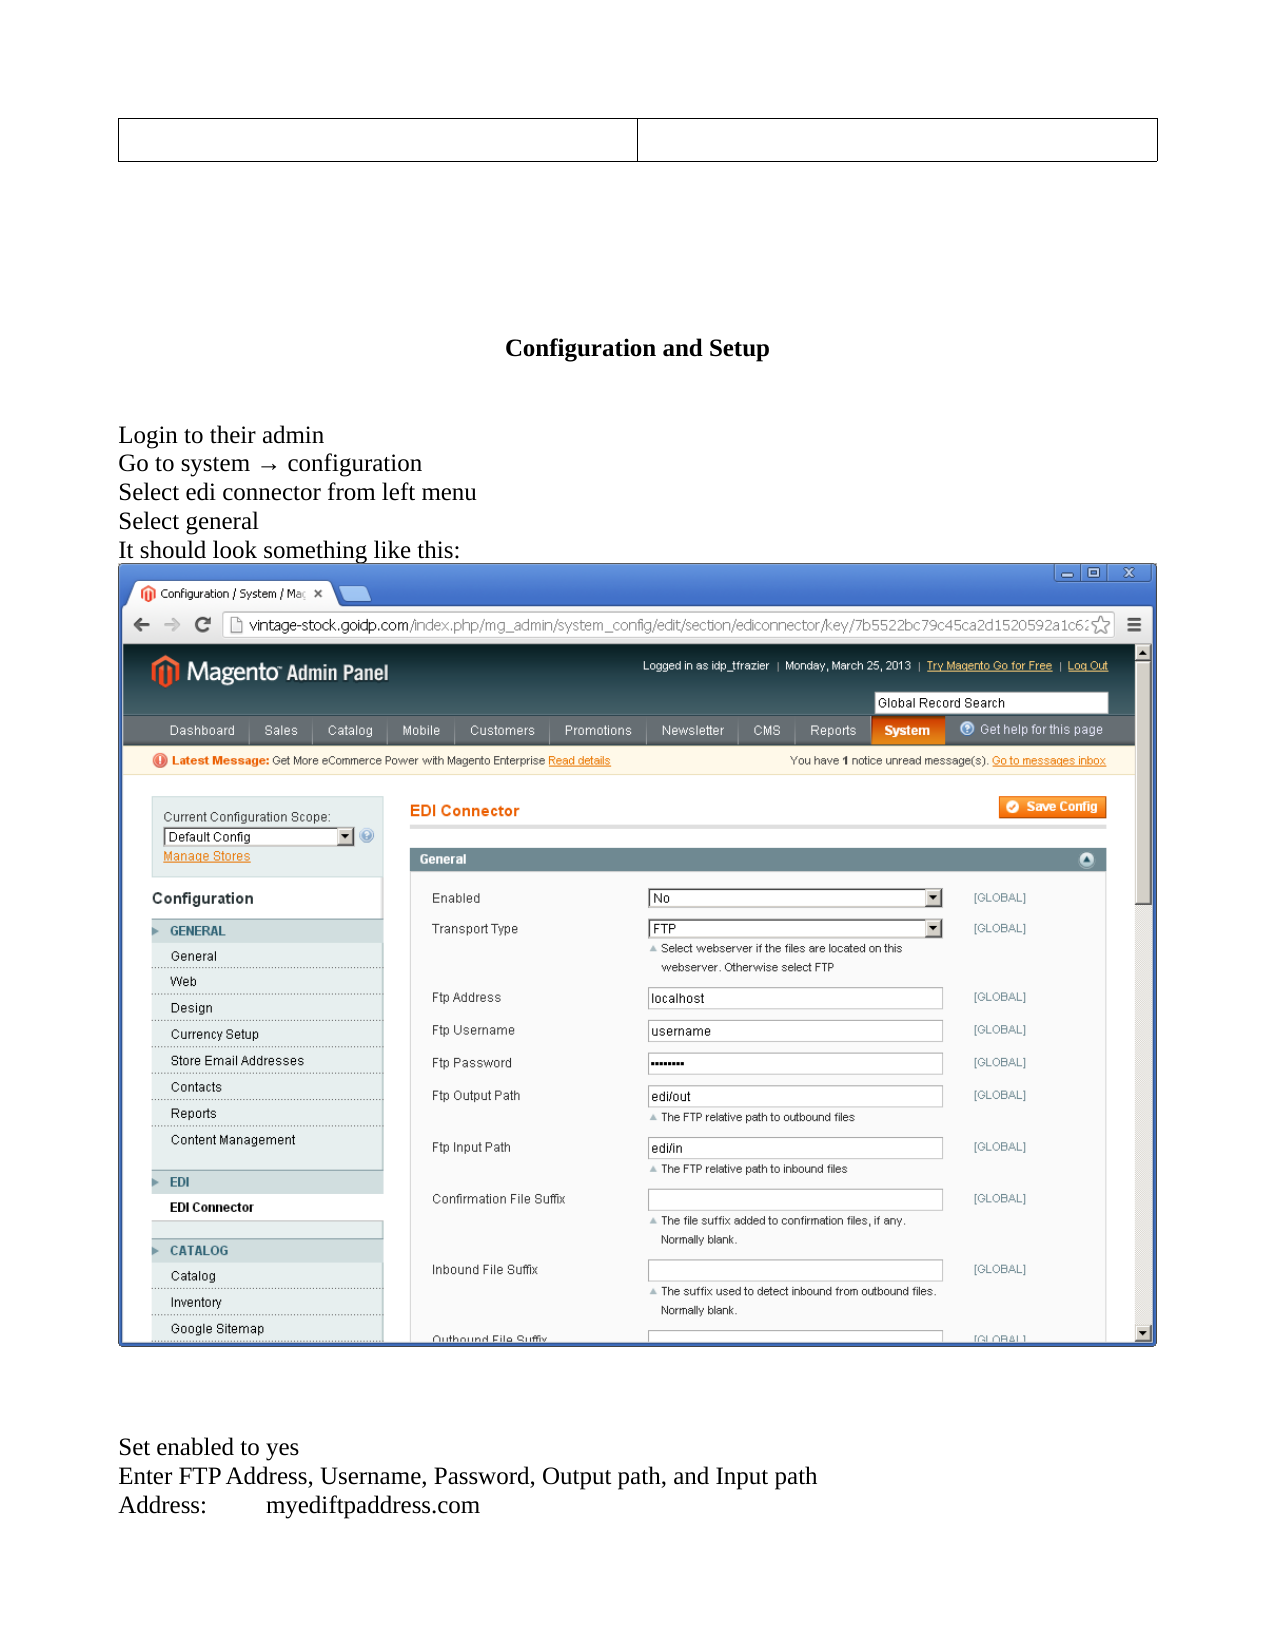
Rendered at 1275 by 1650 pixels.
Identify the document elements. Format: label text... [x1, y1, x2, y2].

text Login to their admin [118, 420, 1157, 448]
text Select edi connector from left menu [118, 477, 1157, 506]
text Configuration and Setup [118, 333, 1157, 362]
text Enter FTP Address, Username, Password, Output path, and Input path [118, 1461, 1157, 1490]
text It should look something like this: [118, 535, 1157, 563]
text Set enabled to yes [118, 1432, 1157, 1461]
table_cell [119, 119, 637, 161]
text Address: myediftpaddress.com [118, 1490, 1157, 1519]
text Go to system → configuration [118, 448, 1157, 477]
table_cell [638, 119, 1157, 161]
picture [118, 563, 1157, 1347]
text Select general [118, 506, 1157, 535]
